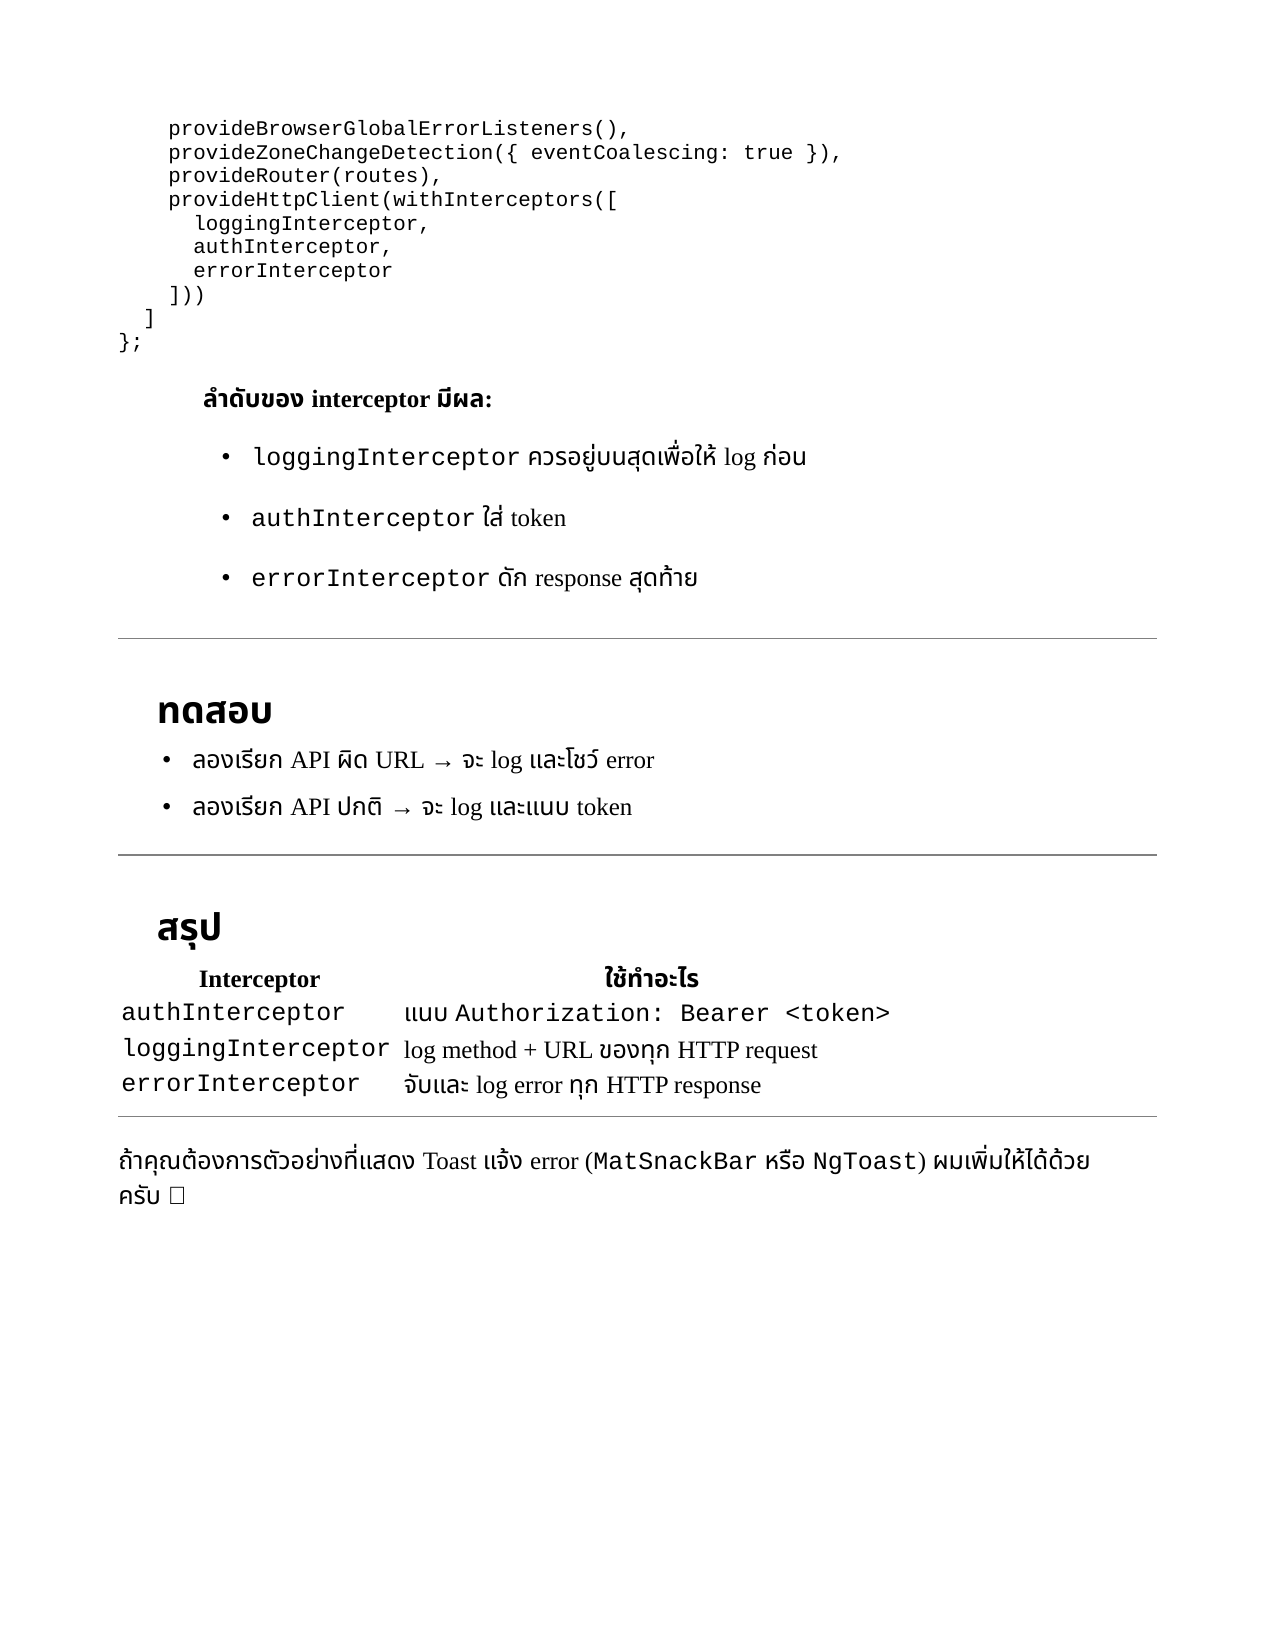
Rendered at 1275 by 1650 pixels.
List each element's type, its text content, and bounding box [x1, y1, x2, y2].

list errorInterceptor ดัก response สุดท้าย [222, 563, 1098, 594]
text authInterceptor, [118, 236, 1157, 260]
table_cell จับและ log error ทุก HTTP response [401, 1067, 903, 1102]
subtitle 🧪 ทดสอบ [118, 689, 1157, 732]
list loggingInterceptor ควรอยู่บนสุดเพื่อให้ log ก่อน [222, 442, 1098, 473]
table_header ใช้ทำอะไร [401, 961, 903, 996]
text }; [118, 331, 1157, 354]
text ถ้าคุณต้องการตัวอย่างที่แสดง Toast แจ้ง error (MatSnackBar หรือ NgToast) ผมเพิ่มให้ได้ด้วยครับ 🙌 [118, 1146, 1157, 1210]
text loggingInterceptor, [118, 213, 1157, 236]
text ] [118, 307, 1157, 331]
subtitle ✅ สรุป [118, 905, 1157, 948]
list authInterceptor ใส่ token [222, 503, 1098, 534]
text provideHttpClient(withInterceptors([ [118, 189, 1157, 213]
text provideZoneChangeDetection({ eventCoalescing: true }), [118, 142, 1157, 165]
text ])) [118, 284, 1157, 307]
table_header Interceptor [118, 961, 401, 996]
table_cell loggingInterceptor [118, 1032, 401, 1067]
text provideBrowserGlobalErrorListeners(), [118, 118, 1157, 142]
table_cell authInterceptor [118, 996, 401, 1032]
list ลองเรียก API ผิด URL → จะ log และโชว์ error [162, 744, 1157, 773]
text 💡 ลำดับของ interceptor มีผล: [177, 384, 1098, 413]
text provideRouter(routes), [118, 165, 1157, 189]
table_cell log method + URL ของทุก HTTP request [401, 1032, 903, 1067]
table_cell แนบ Authorization: Bearer <token> [401, 996, 903, 1032]
table_cell errorInterceptor [118, 1067, 401, 1102]
text errorInterceptor [118, 260, 1157, 284]
list ลองเรียก API ปกติ → จะ log และแนบ token [162, 792, 1157, 821]
